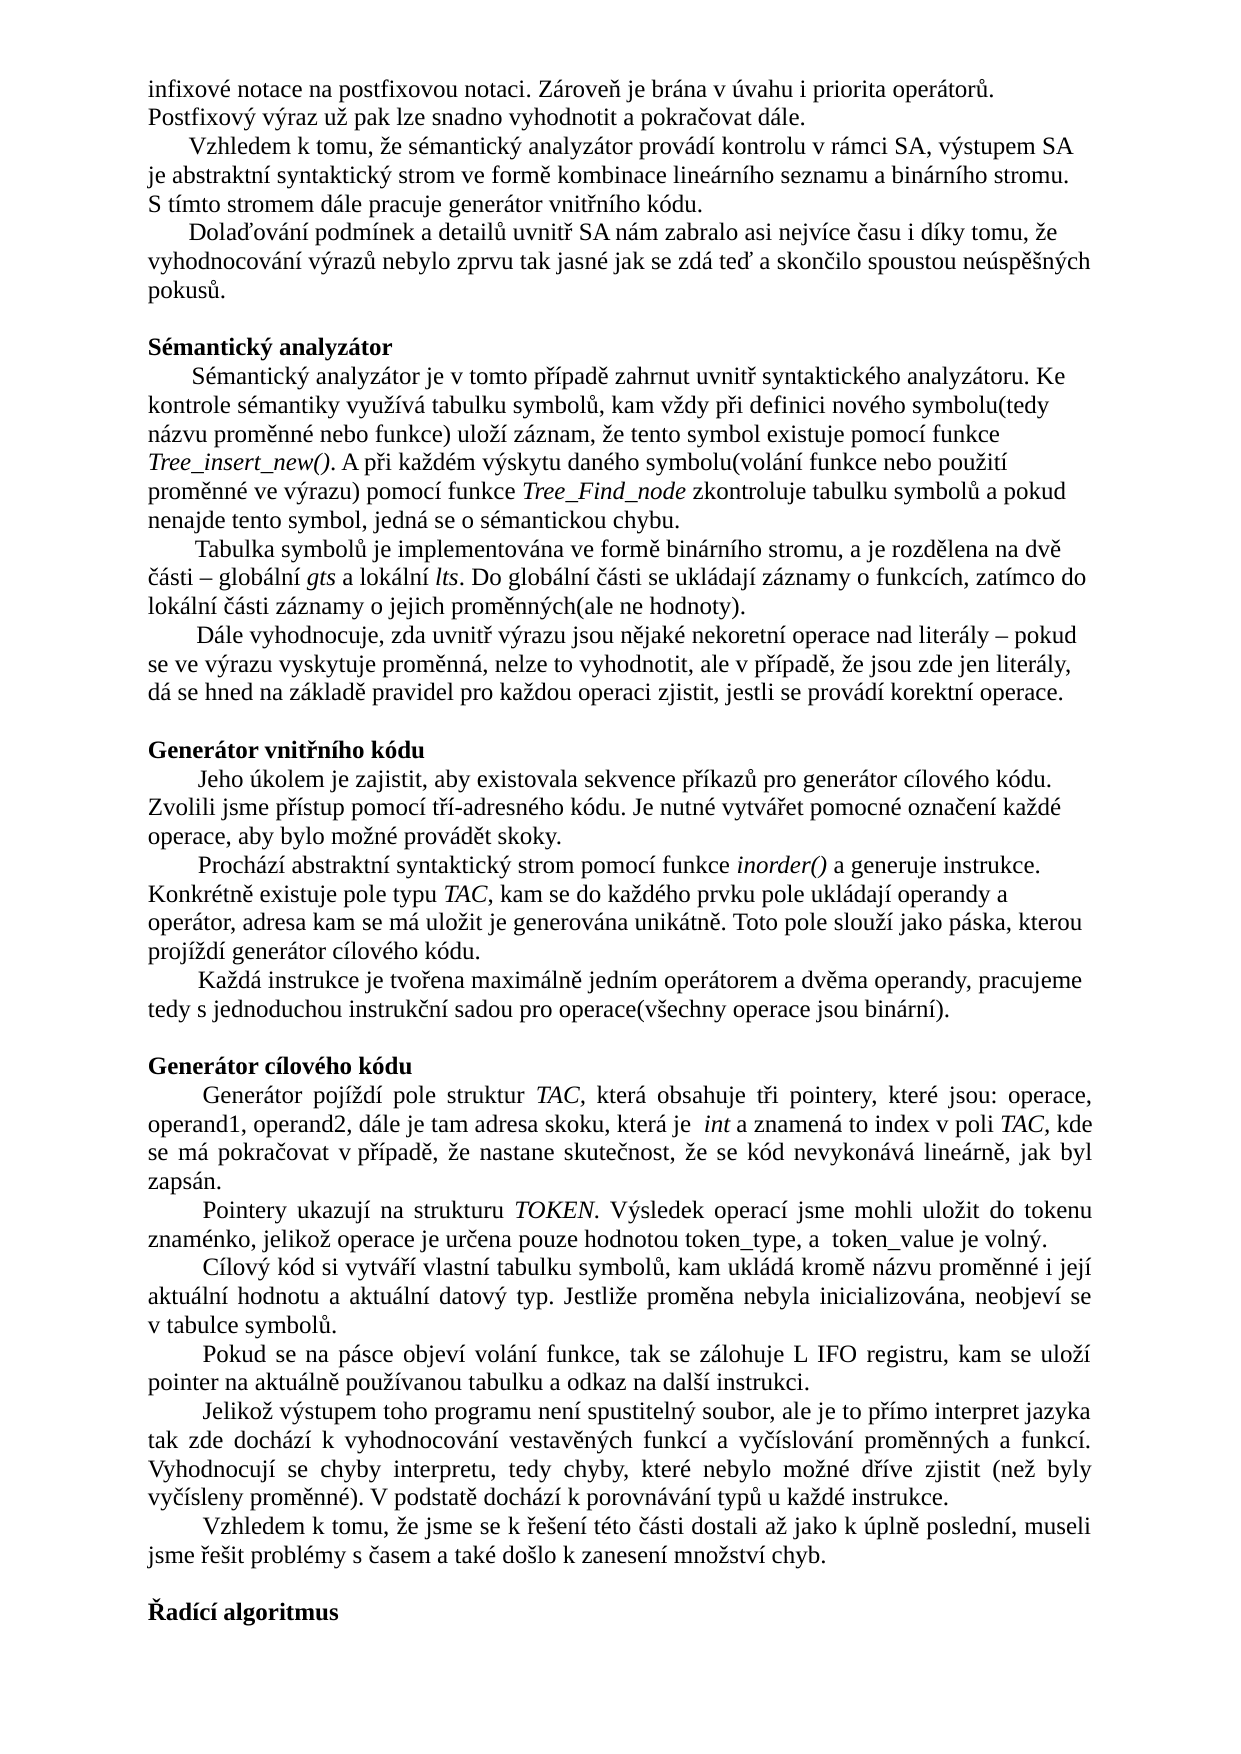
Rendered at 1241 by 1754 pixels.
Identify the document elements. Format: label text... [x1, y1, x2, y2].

text Sémantický analyzátor je v tomto případě zahrnut uvnitř syntaktického analyzátoru. Ke kontrole sémantiky využívá tabulku symbolů, kam vždy při definici nového symbolu(tedy názvu proměnné nebo funkce) uloží záznam, že tento symbol existuje pomocí funkce Tree_insert_new(). A při každém výskytu daného symbolu(volání funkce nebo použití proměnné ve výrazu) pomocí funkce Tree_Find_node zkontroluje tabulku symbolů a pokud nenajde tento symbol, jedná se o sémantickou chybu. [148, 361, 1093, 534]
text Pointery ukazují na strukturu TOKEN. Výsledek operací jsme mohli uložit do tokenu znaménko, jelikož operace je určena pouze hodnotou token_type, a token_value je volný. [148, 1195, 1093, 1252]
text Vzhledem k tomu, že jsme se k řešení této části dostali až jako k úplně poslední, museli jsme řešit problémy s časem a také došlo k zanesení množství chyb. [148, 1511, 1093, 1569]
text Jeho úkolem je zajistit, aby existovala sekvence příkazů pro generátor cílového kódu. Zvolili jsme přístup pomocí tří-adresného kódu. Je nutné vytvářet pomocné označení každé operace, aby bylo možné provádět skoky. [148, 764, 1093, 850]
text Dolaďování podmínek a detailů uvnitř SA nám zabralo asi nejvíce času i díky tomu, že vyhodnocování výrazů nebylo zprvu tak jasné jak se zdá teď a skončilo spoustou neúspěšných pokusů. [148, 217, 1093, 304]
text Každá instrukce je tvořena maximálně jedním operátorem a dvěma operandy, pracujeme tedy s jednoduchou instrukční sadou pro operace(všechny operace jsou binární). [148, 965, 1093, 1022]
text Sémantický analyzátor [148, 332, 1093, 361]
text Jelikož výstupem toho programu není spustitelný soubor, ale je to přímo interpret jazyka tak zde dochází k vyhodnocování vestavěných funkcí a vyčíslování proměnných a funkcí. Vyhodnocují se chyby interpretu, tedy chyby, které nebylo možné dříve zjistit (než byly vyčísleny proměnné). V podstatě dochází k porovnávání typů u každé instrukce. [148, 1396, 1093, 1511]
text Cílový kód si vytváří vlastní tabulku symbolů, kam ukládá kromě názvu proměnné i její aktuální hodnotu a aktuální datový typ. Jestliže proměna nebyla inicializována, neobjeví se v tabulce symbolů. [148, 1252, 1093, 1339]
text Pokud se na pásce objeví volání funkce, tak se zálohuje L IFO registru, kam se uloží pointer na aktuálně používanou tabulku a odkaz na další instrukci. [148, 1339, 1093, 1396]
text Generátor cílového kódu [148, 1051, 1093, 1080]
text Vzhledem k tomu, že sémantický analyzátor provádí kontrolu v rámci SA, výstupem SA je abstraktní syntaktický strom ve formě kombinace lineárního seznamu a binárního stromu. S tímto stromem dále pracuje generátor vnitřního kódu. [148, 131, 1093, 217]
text Prochází abstraktní syntaktický strom pomocí funkce inorder() a generuje instrukce. Konkrétně existuje pole typu TAC, kam se do každého prvku pole ukládají operandy a operátor, adresa kam se má uložit je generována unikátně. Toto pole slouží jako páska, kterou projíždí generátor cílového kódu. [148, 850, 1093, 965]
text Generátor pojíždí pole struktur TAC, která obsahuje tři pointery, které jsou: operace, operand1, operand2, dále je tam adresa skoku, která je int a znamená to index v poli TAC, kde se má pokračovat v případě, že nastane skutečnost, že se kód nevykonává lineárně, jak byl zapsán. [148, 1080, 1093, 1195]
text infixové notace na postfixovou notaci. Zároveň je brána v úvahu i priorita operátorů. Postfixový výraz už pak lze snadno vyhodnotit a pokračovat dále. [148, 74, 1093, 131]
text Tabulka symbolů je implementována ve formě binárního stromu, a je rozdělena na dvě části – globální gts a lokální lts. Do globální části se ukládají záznamy o funkcích, zatímco do lokální části záznamy o jejich proměnných(ale ne hodnoty). [148, 534, 1093, 620]
text Dále vyhodnocuje, zda uvnitř výrazu jsou nějaké nekoretní operace nad literály – pokud se ve výrazu vyskytuje proměnná, nelze to vyhodnotit, ale v případě, že jsou zde jen literály, dá se hned na základě pravidel pro každou operaci zjistit, jestli se provádí korektní operace. [148, 620, 1093, 706]
text Řadící algoritmus [148, 1597, 1093, 1626]
text Generátor vnitřního kódu [148, 735, 1093, 764]
